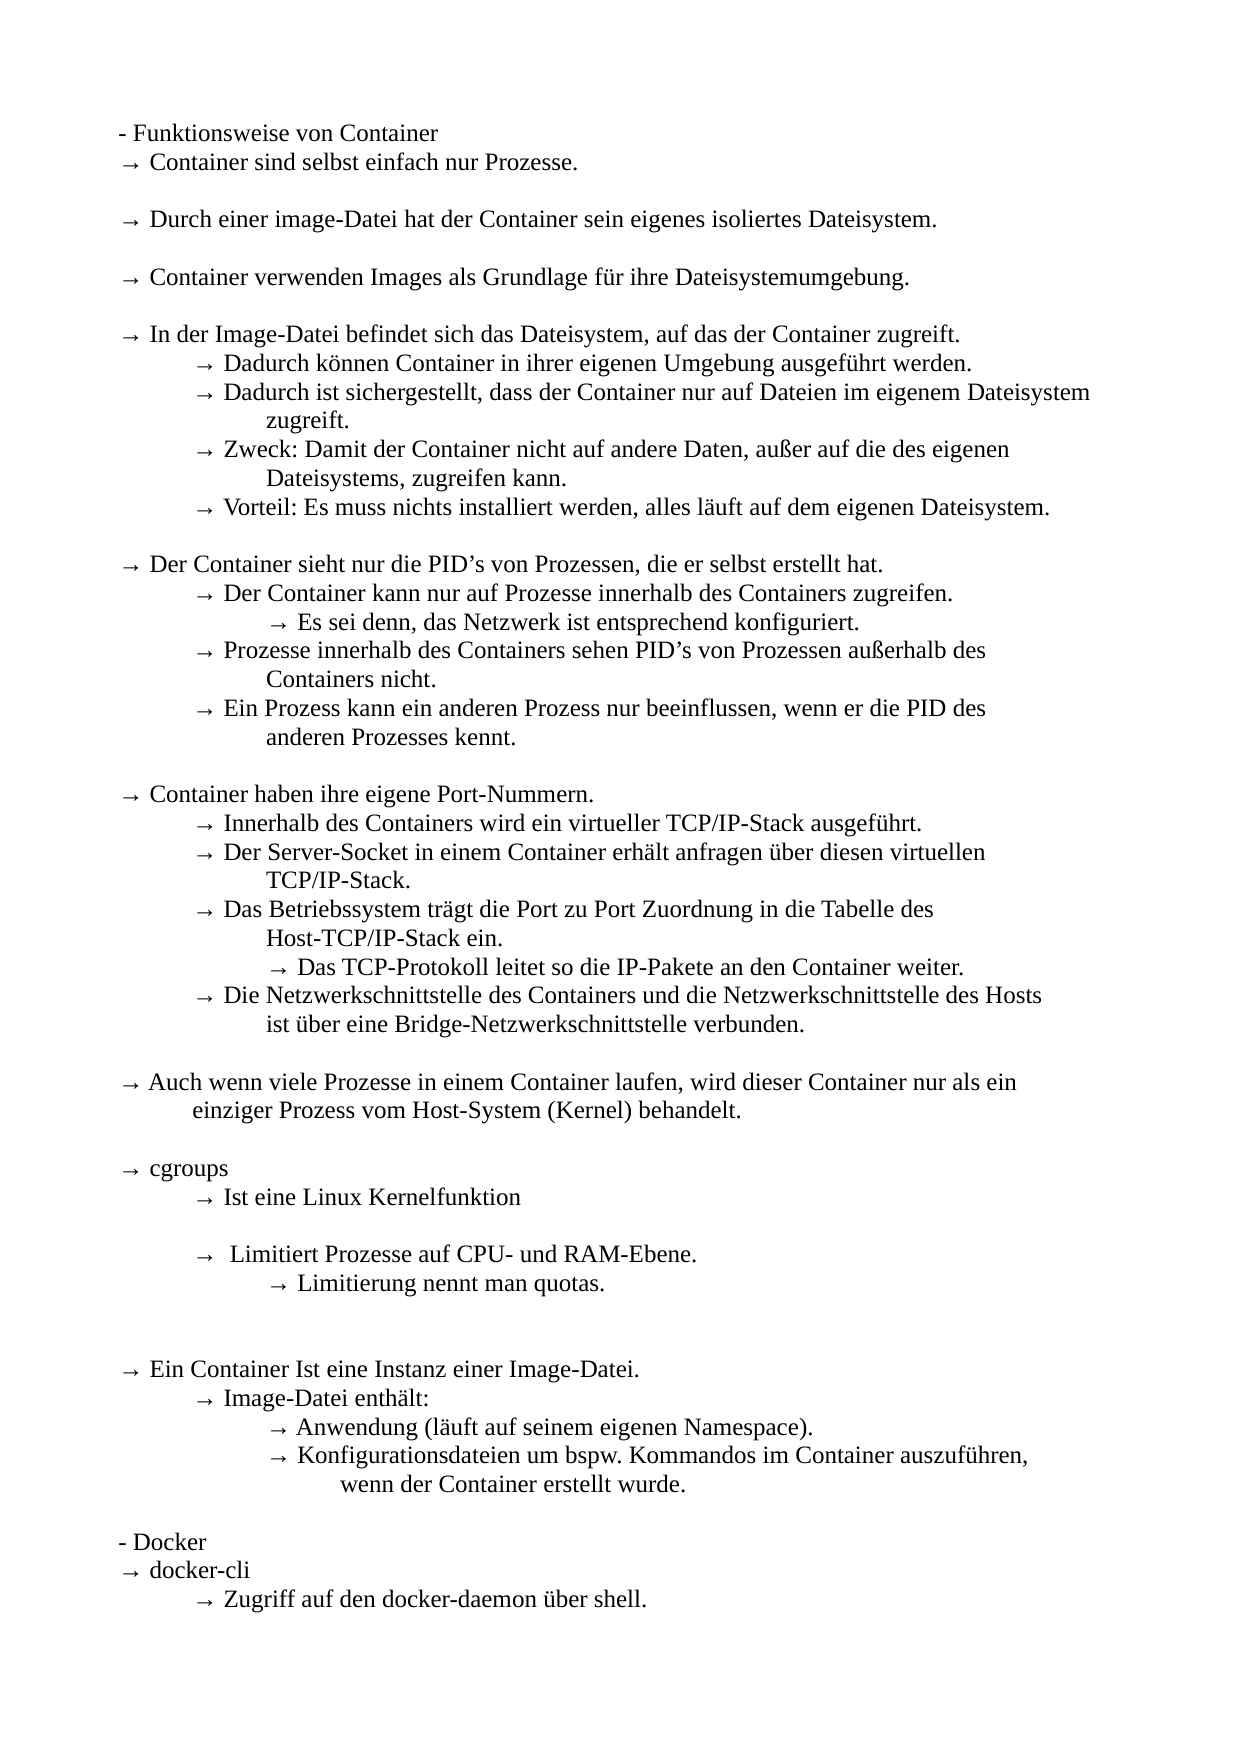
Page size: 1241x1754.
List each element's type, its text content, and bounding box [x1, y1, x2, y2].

text wenn der Container erstellt wurde. [118, 1469, 1122, 1498]
text → Die Netzwerkschnittstelle des Containers und die Netzwerkschnittstelle des Hosts [118, 981, 1122, 1009]
text → Ein Prozess kann ein anderen Prozess nur beeinflussen, wenn er die PID des [118, 693, 1122, 722]
text → Der Container sieht nur die PID’s von Prozessen, die er selbst erstellt hat. [118, 549, 1122, 578]
text ist über eine Bridge-Netzwerkschnittstelle verbunden. [118, 1009, 1122, 1038]
text → Container haben ihre eigene Port-Nummern. [118, 779, 1122, 808]
text → Ein Container Ist eine Instanz einer Image-Datei. [118, 1354, 1122, 1383]
text → Prozesse innerhalb des Containers sehen PID’s von Prozessen außerhalb des [118, 636, 1122, 664]
text → Container verwenden Images als Grundlage für ihre Dateisystemumgebung. [118, 262, 1122, 291]
text → Ist eine Linux Kernelfunktion [118, 1182, 1122, 1211]
text → Das Betriebssystem trägt die Port zu Port Zuordnung in die Tabelle des [118, 894, 1122, 923]
text → Zweck: Damit der Container nicht auf andere Daten, außer auf die des eigenen Dateisystems, zugreifen kann. [118, 434, 1122, 492]
text Host-TCP/IP-Stack ein. [118, 923, 1122, 952]
text → Vorteil: Es muss nichts installiert werden, alles läuft auf dem eigenen Dateisystem. [118, 492, 1122, 521]
text → docker-cli [118, 1556, 1122, 1584]
text Containers nicht. [118, 664, 1122, 693]
text - Funktionsweise von Container [118, 118, 1122, 147]
text → Limitiert Prozesse auf CPU- und RAM-Ebene. [118, 1239, 1122, 1268]
text → Innerhalb des Containers wird ein virtueller TCP/IP-Stack ausgeführt. [118, 808, 1122, 837]
text → Das TCP-Protokoll leitet so die IP-Pakete an den Container weiter. [118, 952, 1122, 981]
text → cgroups [118, 1153, 1122, 1182]
text anderen Prozesses kennt. [118, 722, 1122, 751]
text → Dadurch ist sichergestellt, dass der Container nur auf Dateien im eigenem Dateisystem zugreift. [118, 377, 1122, 434]
text → Auch wenn viele Prozesse in einem Container laufen, wird dieser Container nur als ein [118, 1067, 1122, 1096]
text → Anwendung (läuft auf seinem eigenen Namespace). [118, 1412, 1122, 1441]
text → Konfigurationsdateien um bspw. Kommandos im Container auszuführen, [118, 1441, 1122, 1469]
text - Docker [118, 1527, 1122, 1556]
text → Limitierung nennt man quotas. [118, 1268, 1122, 1297]
text → Zugriff auf den docker-daemon über shell. [118, 1584, 1122, 1613]
text → Container sind selbst einfach nur Prozesse. [118, 147, 1122, 176]
text einziger Prozess vom Host-System (Kernel) behandelt. [118, 1096, 1122, 1124]
text → Es sei denn, das Netzwerk ist entsprechend konfiguriert. [118, 607, 1122, 636]
text TCP/IP-Stack. [118, 866, 1122, 894]
text → Image-Datei enthält: [118, 1383, 1122, 1412]
text → Dadurch können Container in ihrer eigenen Umgebung ausgeführt werden. [118, 348, 1122, 377]
text → Der Container kann nur auf Prozesse innerhalb des Containers zugreifen. [118, 578, 1122, 607]
text → In der Image-Datei befindet sich das Dateisystem, auf das der Container zugreift. [118, 319, 1122, 348]
text → Durch einer image-Datei hat der Container sein eigenes isoliertes Dateisystem. [118, 204, 1122, 233]
text → Der Server-Socket in einem Container erhält anfragen über diesen virtuellen [118, 837, 1122, 866]
